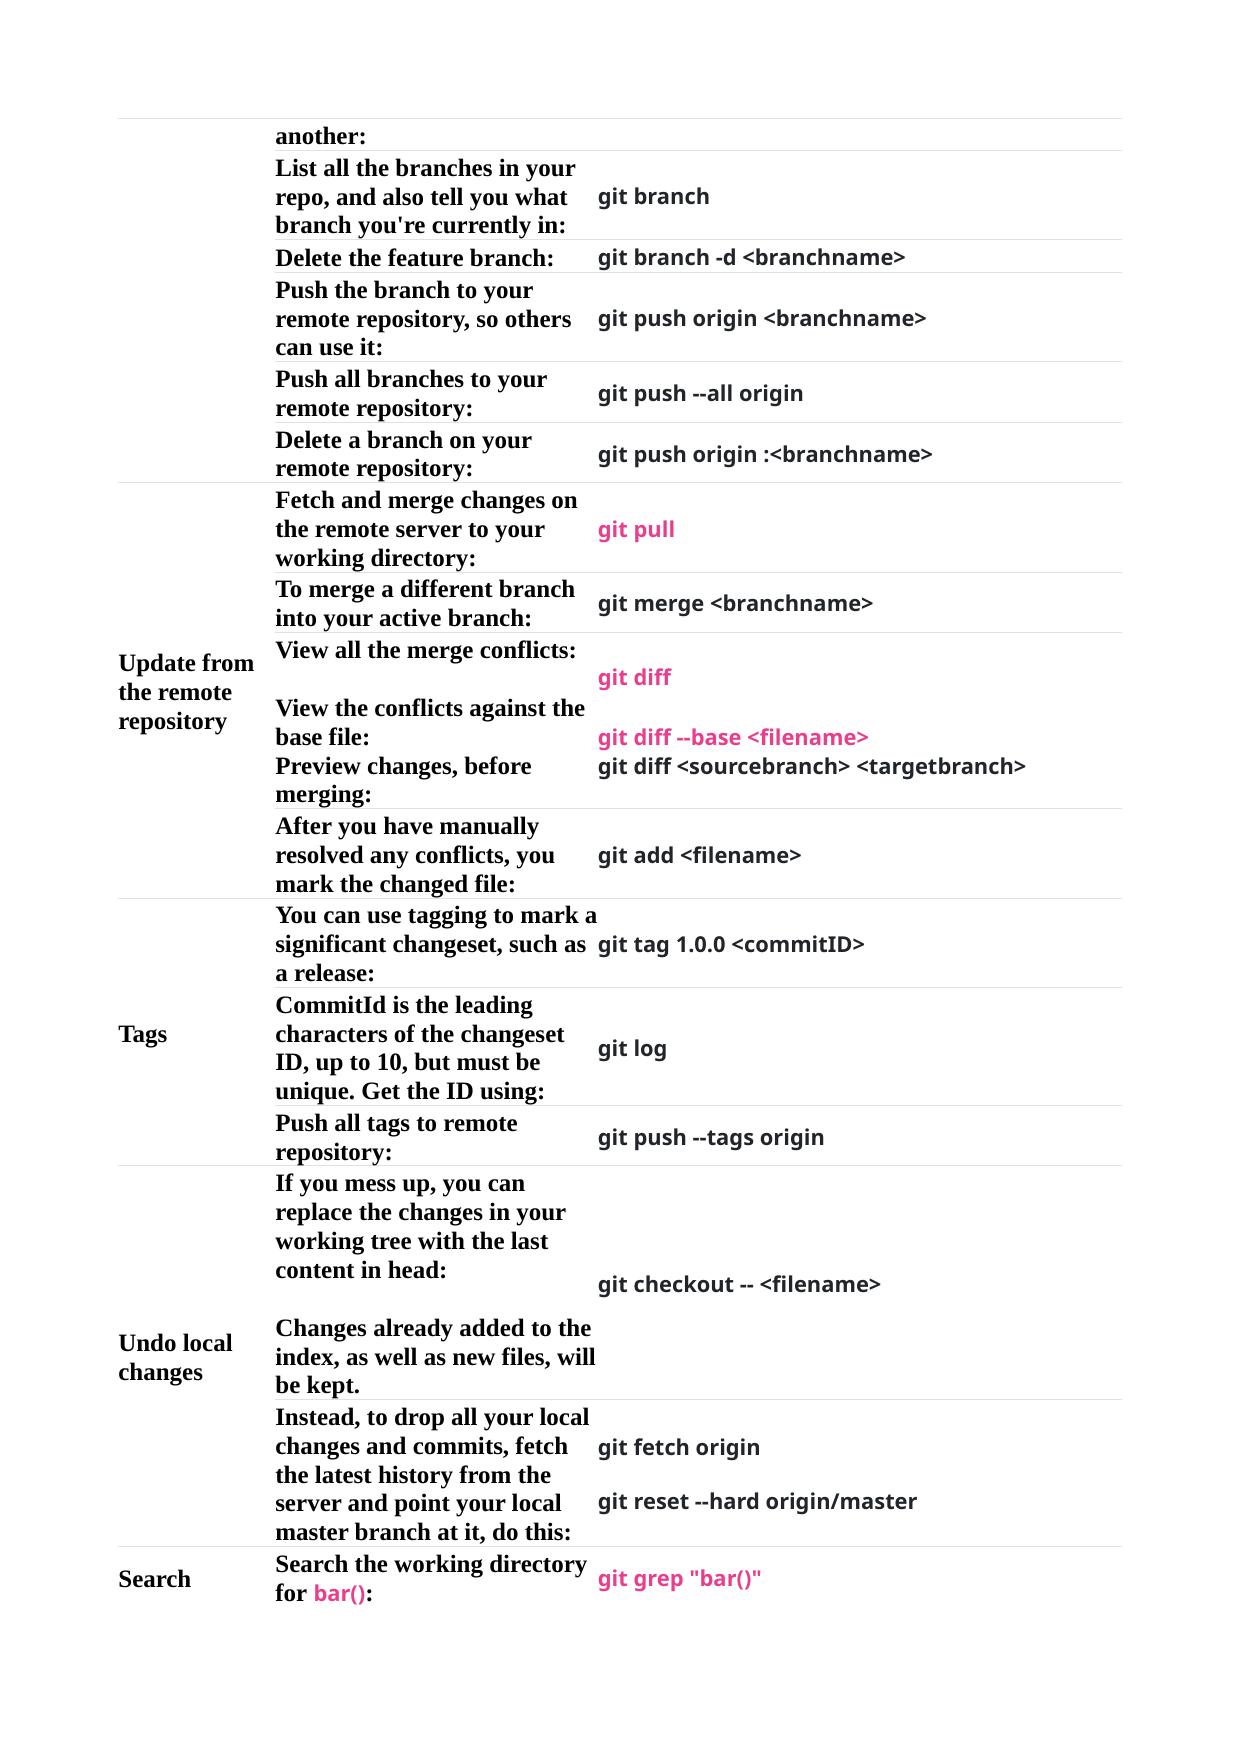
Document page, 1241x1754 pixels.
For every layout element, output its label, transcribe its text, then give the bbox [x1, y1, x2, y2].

table_cell git checkout -- <filename> [598, 1166, 1122, 1399]
table_cell CommitId is the leading characters of the changeset ID, up to 10, but must be unique. Get the ID using: [275, 988, 598, 1105]
table_cell Delete a branch on your remote repository: [275, 423, 598, 482]
table_cell After you have manually resolved any conflicts, you mark the changed file: [275, 809, 598, 898]
table_cell git branch -d <branchname> [598, 240, 1122, 272]
table_cell If you mess up, you can replace the changes in your working tree with the last content in head: Changes already added to the index, as well as new files, will be kept. [275, 1166, 598, 1399]
table_cell View all the merge conflicts: View the conflicts against the base file: Preview changes, before merging: [275, 633, 598, 808]
table_cell git grep "bar()" [598, 1547, 1122, 1607]
table_cell git push --all origin [598, 362, 1122, 422]
table_cell List all the branches in your repo, and also tell you what branch you're currently in: [275, 151, 598, 239]
table_cell git add <filename> [598, 809, 1122, 898]
table_cell Search [118, 1547, 275, 1607]
table_cell Push all tags to remote repository: [275, 1106, 598, 1165]
table_cell git merge <branchname> [598, 573, 1122, 632]
table_cell git branch [598, 151, 1122, 239]
table_cell git tag 1.0.0 <commitID> [598, 899, 1122, 987]
table_cell Undo local changes [118, 1166, 275, 1546]
table_cell You can use tagging to mark a significant changeset, such as a release: [275, 899, 598, 987]
table_cell Push the branch to your remote repository, so others can use it: [275, 273, 598, 361]
table_cell git push origin :<branchname> [598, 423, 1122, 482]
table_cell git diff git diff --base <filename> git diff <sourcebranch> <targetbranch> [598, 633, 1122, 808]
table_cell git fetch origin git reset --hard origin/master [598, 1400, 1122, 1546]
table_cell git push origin <branchname> [598, 273, 1122, 361]
table_cell git log [598, 988, 1122, 1105]
table_cell Update from the remote repository [118, 483, 275, 898]
table_cell Fetch and merge changes on the remote server to your working directory: [275, 483, 598, 572]
table_cell Instead, to drop all your local changes and commits, fetch the latest history from the server and point your local master branch at it, do this: [275, 1400, 598, 1546]
table_cell Push all branches to your remote repository: [275, 362, 598, 422]
table_cell Tags [118, 899, 275, 1165]
table_cell Search the working directory for bar(): [275, 1547, 598, 1607]
table_cell git push --tags origin [598, 1106, 1122, 1165]
table_cell git pull [598, 483, 1122, 572]
table_cell [598, 119, 1122, 150]
table_cell To merge a different branch into your active branch: [275, 573, 598, 632]
table_cell Delete the feature branch: [275, 240, 598, 272]
table_cell another: [275, 119, 598, 150]
